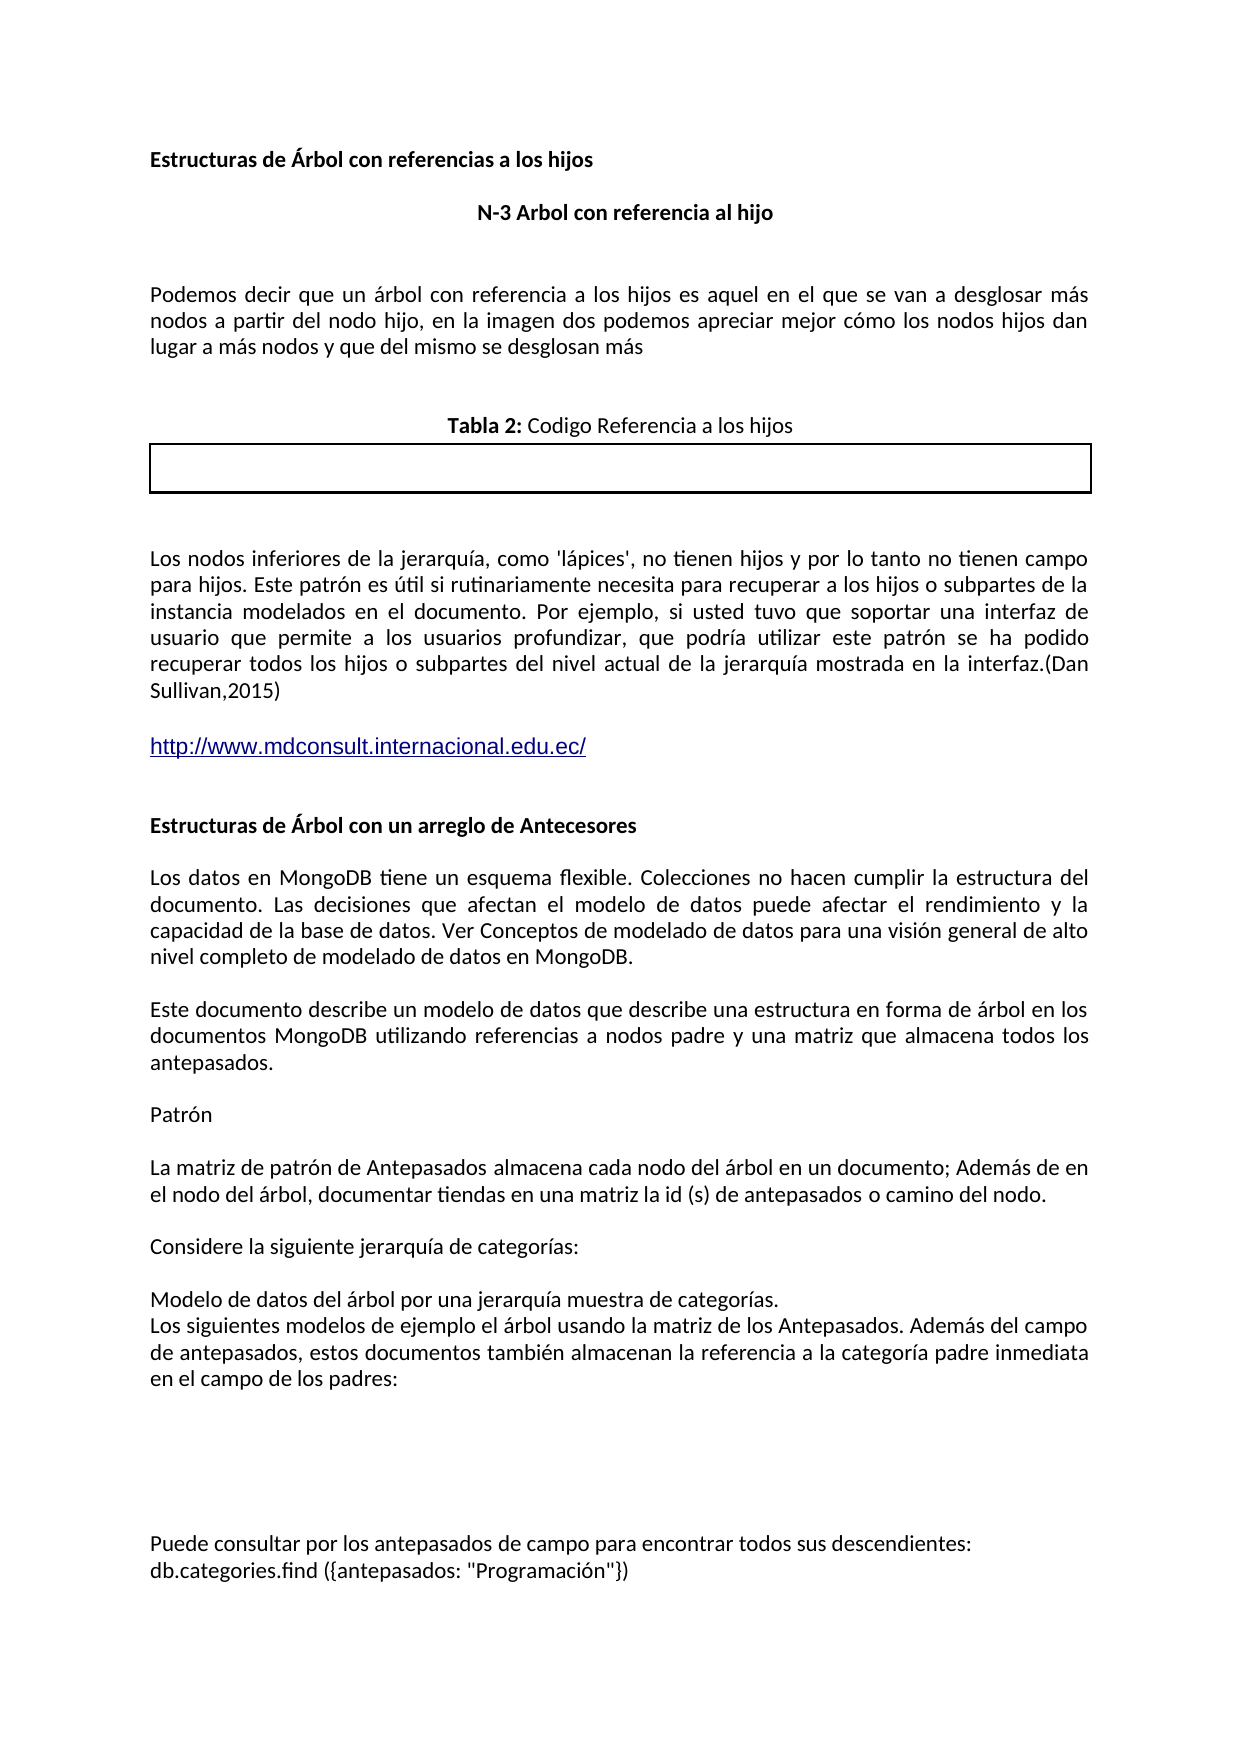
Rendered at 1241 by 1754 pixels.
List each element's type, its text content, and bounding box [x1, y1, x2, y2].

text Modelo de datos del árbol por una jerarquía muestra de categorías. [150, 1290, 1091, 1313]
text Patrón [150, 1106, 1091, 1129]
text Los datos en MongoDB tiene un esquema flexible. Colecciones no hacen cumplir la estructura del documento. Las decisiones que afectan el modelo de datos puede afectar el rendimiento y la capacidad de la base de datos. Ver Conceptos de modelado de datos para una visión general de alto nivel completo de modelado de datos en MongoDB. [150, 868, 1091, 971]
text Los nodos inferiores de la jerarquía, como 'lápices', no tienen hijos y por lo tanto no tienen campo para hijos. Este patrón es útil si rutinariamente necesita para recuperar a los hijos o subpartes de la instancia modelados en el documento. Por ejemplo, si usted tuvo que soportar una interfaz de usuario que permite a los usuarios profundizar, que podría utilizar este patrón se ha podido recuperar todos los hijos o subpartes del nivel actual de la jerarquía mostrada en la interfaz.(Dan Sullivan,2015) [150, 549, 1091, 704]
text Los siguientes modelos de ejemplo el árbol usando la matriz de los Antepasados. Además del campo de antepasados, estos documentos también almacenan la referencia a la categoría padre inmediata en el campo de los padres: [150, 1317, 1091, 1392]
text N-3 Arbol con referencia al hijo [150, 203, 1091, 226]
text Puede consultar por los antepasados ​​de campo para encontrar todos sus descendientes: [150, 1534, 1091, 1557]
text Tabla 2: Codigo Referencia a los hijos [150, 417, 1091, 439]
text Podemos decir que un árbol con referencia a los hijos es aquel en el que se van a desglosar más nodos a partir del nodo hijo, en la imagen dos podemos apreciar mejor cómo los nodos hijos dan lugar a más nodos y que del mismo se desglosan más [150, 285, 1091, 360]
text Estructuras de Árbol con un arreglo de Antecesores [150, 816, 1091, 839]
text Estructuras de Árbol con referencias a los hijos [150, 150, 1091, 173]
text http://www.mdconsult.internacional.edu.ec/ [150, 734, 1091, 759]
text La matriz de patrón de Antepasados ​​almacena cada nodo del árbol en un documento; Además de en el nodo del árbol, documentar tiendas en una matriz la id (s) de antepasados ​​o camino del nodo. [150, 1158, 1091, 1208]
text db.categories.find ({antepasados: "Programación"}) [150, 1561, 1091, 1584]
text Considere la siguiente jerarquía de categorías: [150, 1237, 1091, 1260]
table_header [151, 445, 1090, 491]
text Este documento describe un modelo de datos que describe una estructura en forma de árbol en los documentos MongoDB utilizando referencias a nodos padre y una matriz que almacena todos los antepasados. [150, 1000, 1091, 1076]
